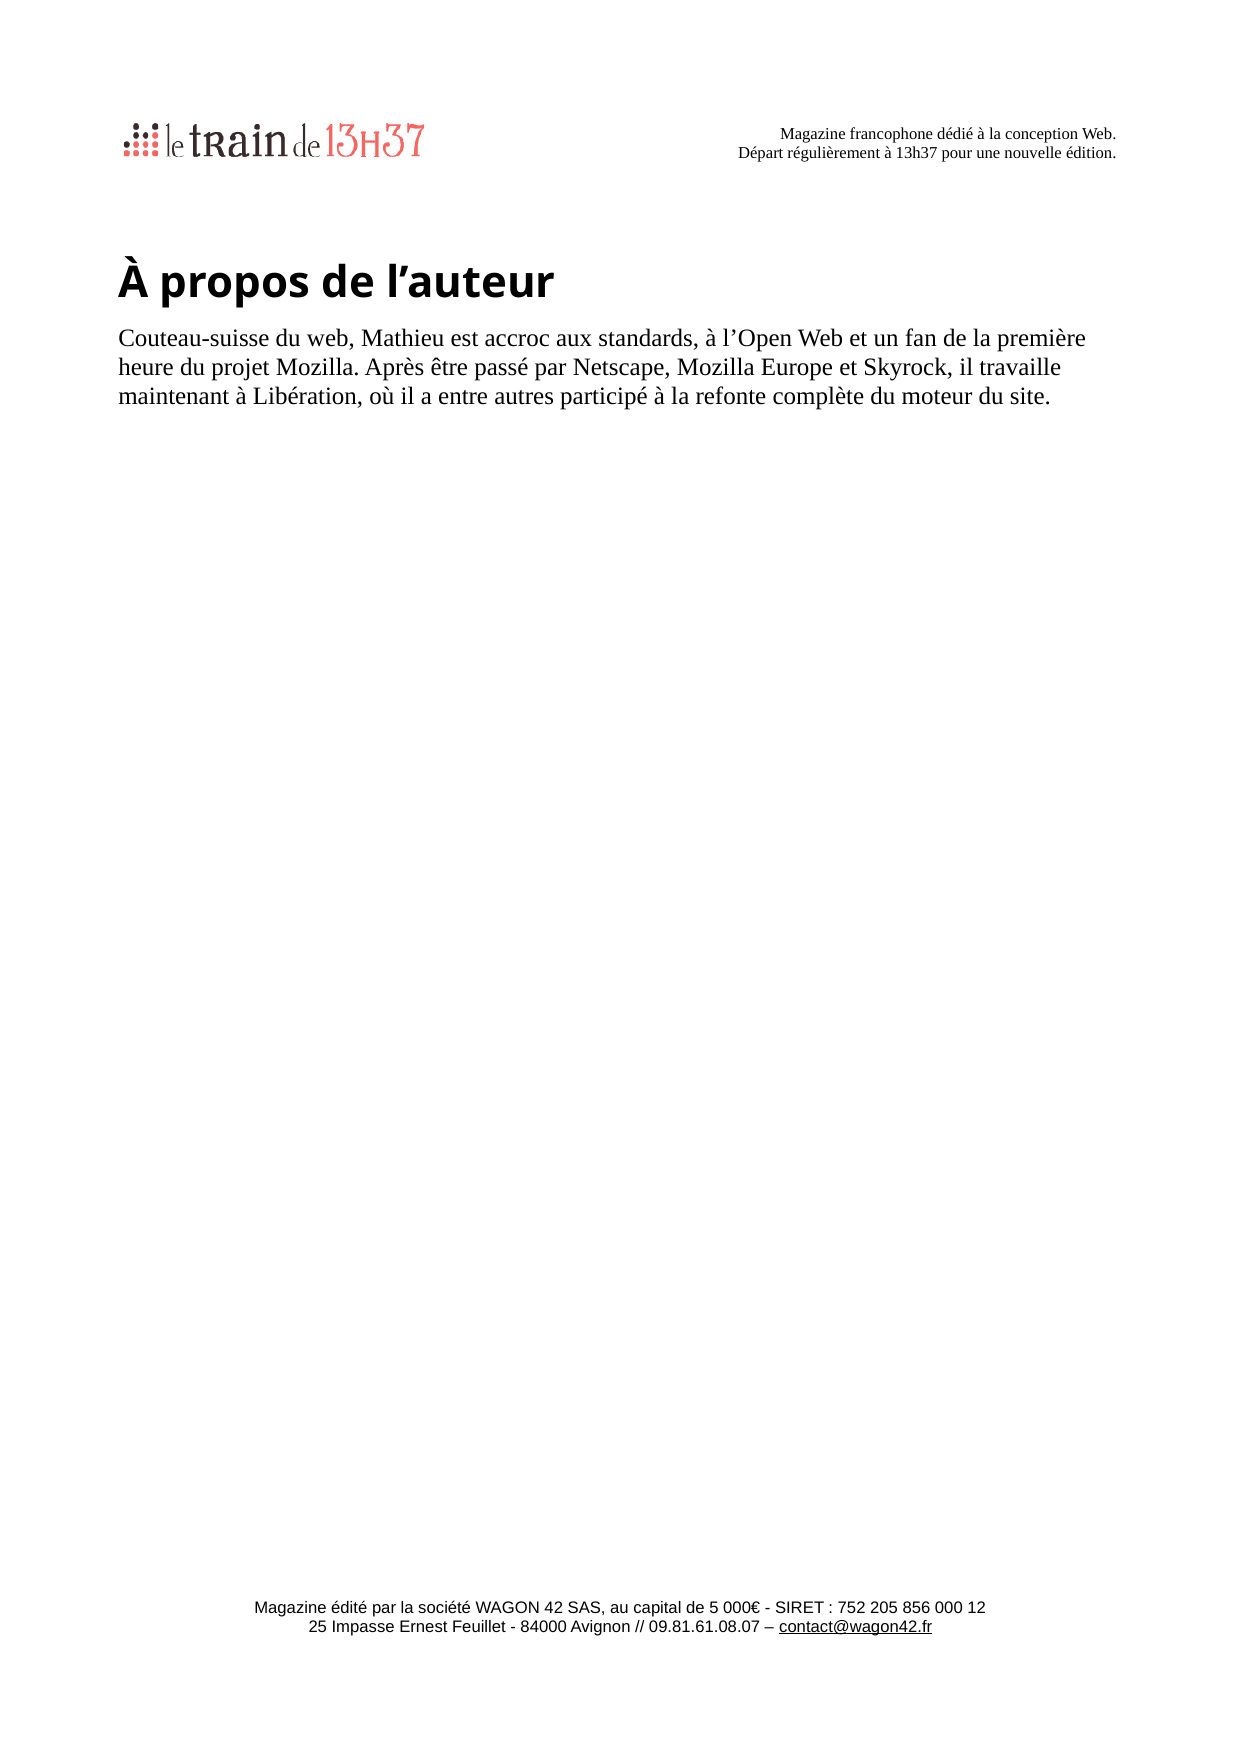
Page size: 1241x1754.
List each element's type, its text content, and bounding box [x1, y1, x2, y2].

picture [123, 123, 425, 157]
subtitle À propos de l’auteur [118, 251, 1122, 311]
text Couteau-suisse du web, Mathieu est accroc aux standards, à l’Open Web et un fan de la première heure du projet Mozilla. Après être passé par Netscape, Mozilla Europe et Skyrock, il travaille maintenant à Libération, où il a entre autres participé à la refonte complète du moteur du site. [118, 323, 1122, 409]
